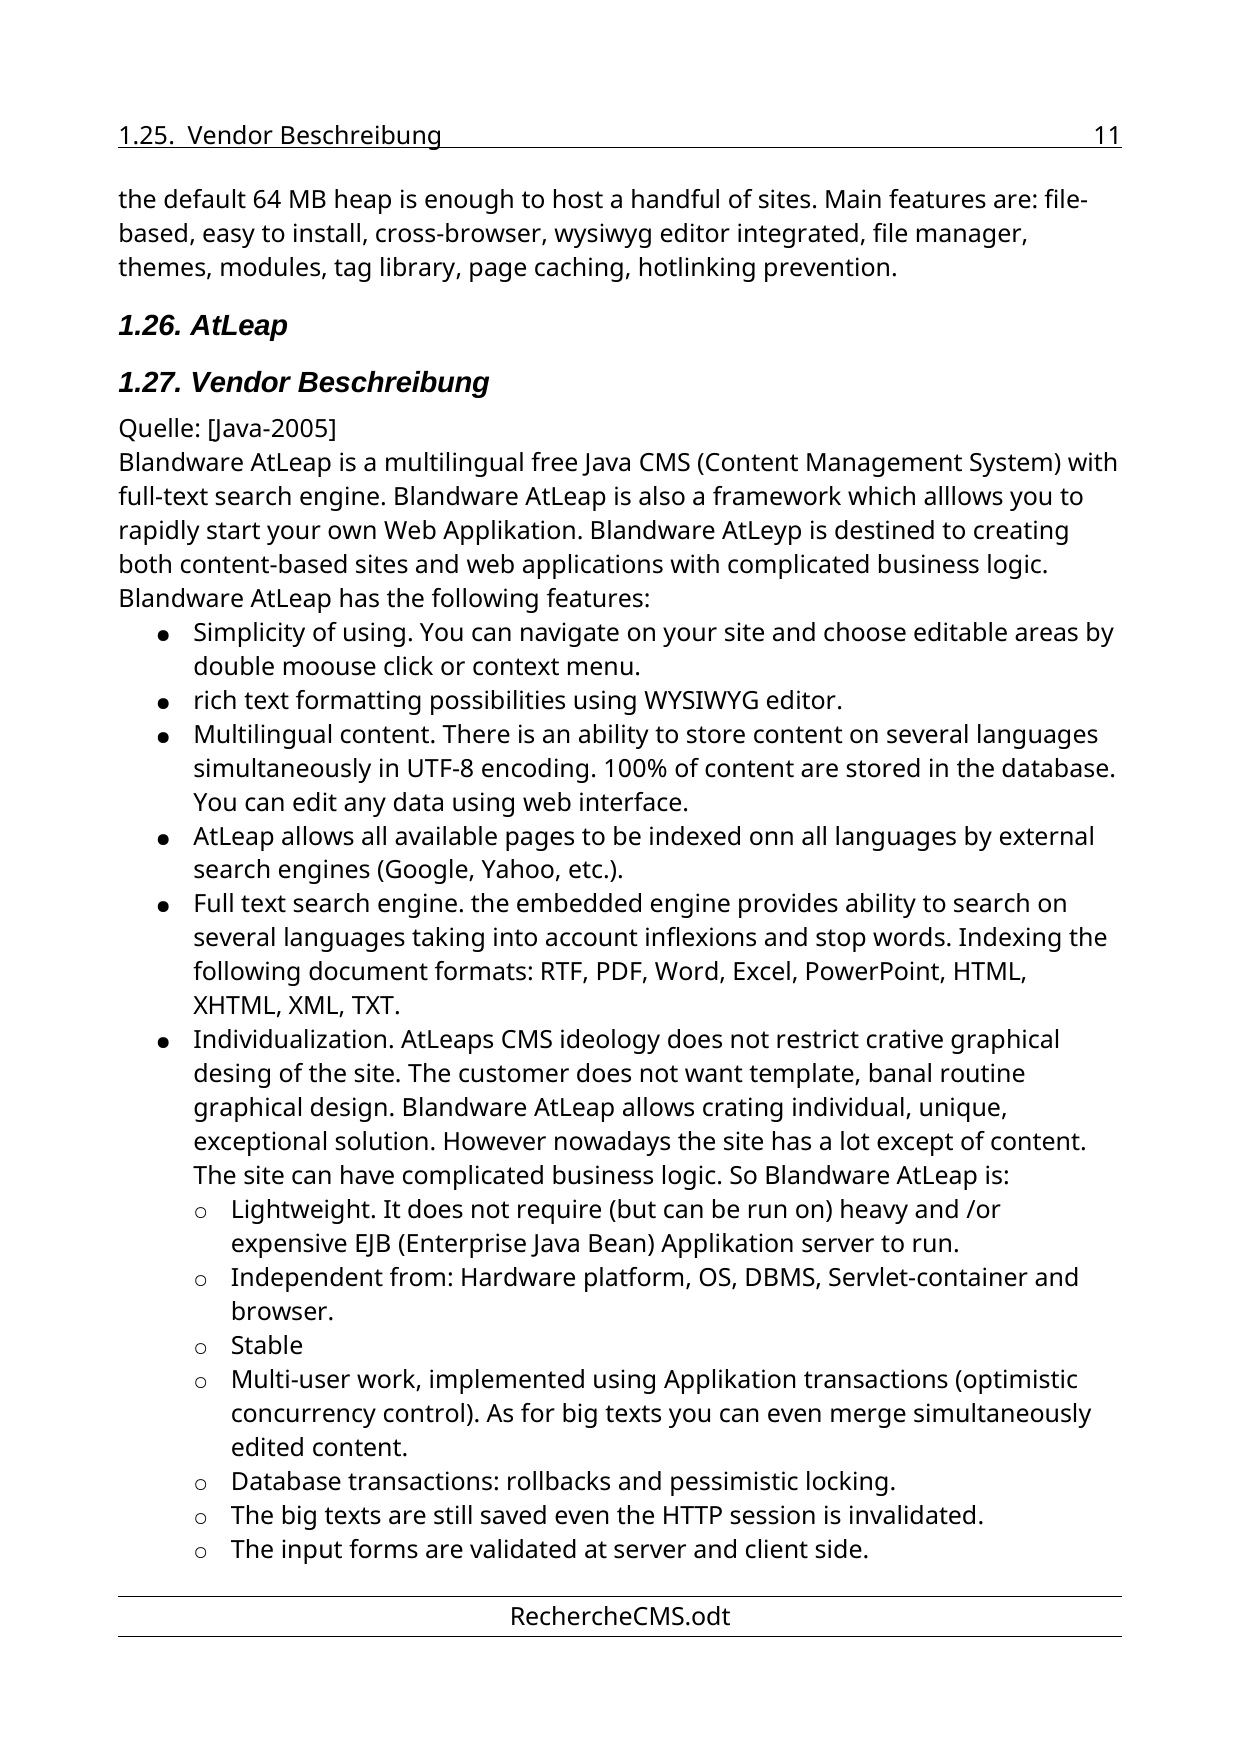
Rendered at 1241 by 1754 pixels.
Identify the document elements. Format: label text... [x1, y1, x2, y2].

text the default 64 MB heap is enough to host a handful of sites. Main features are: file- based, easy to install, cross-browser, wysiwyg editor integrated, file manager, themes, modules, tag library, page caching, hotlinking prevention. [118, 182, 1122, 283]
list Individualization. AtLeaps CMS ideology does not restrict crative graphical desing of the site. The customer does not want template, banal routine graphical design. Blandware AtLeap allows crating individual, unique, exceptional solution. However nowadays the site has a lot except of content. The site can have complicated business logic. So Blandware AtLeap is: [156, 1022, 1122, 1192]
text Blandware AtLeap is a multilingual free Java CMS (Content Management System) with full-text search engine. Blandware AtLeap is also a framework which alllows you to rapidly start your own Web Applikation. Blandware AtLeyp is destined to creating both content-based sites and web applications with complicated business logic. Blandware AtLeap has the following features: [118, 445, 1122, 615]
list rich text formatting possibilities using WYSIWYG editor. [156, 683, 1122, 717]
list The big texts are still saved even the HTTP session is invalidated. [193, 1498, 1122, 1532]
list Stable [193, 1328, 1122, 1362]
subtitle AtLeap [118, 308, 1122, 341]
list Database transactions: rollbacks and pessimistic locking. [193, 1464, 1122, 1498]
list Independent from: Hardware platform, OS, DBMS, Servlet-container and browser. [193, 1260, 1122, 1328]
list Multi-user work, implemented using Applikation transactions (optimistic concurrency control). As for big texts you can even merge simultaneously edited content. [193, 1362, 1122, 1464]
list The input forms are validated at server and client side. [193, 1532, 1122, 1566]
list Lightweight. It does not require (but can be run on) heavy and /or expensive EJB (Enterprise Java Bean) Applikation server to run. [193, 1192, 1122, 1260]
list Simplicity of using. You can navigate on your site and choose editable areas by double moouse click or context menu. [156, 615, 1122, 683]
subtitle Vendor Beschreibung [118, 366, 1122, 398]
list Full text search engine. the embedded engine provides ability to search on several languages taking into account inflexions and stop words. Indexing the following document formats: RTF, PDF, Word, Excel, PowerPoint, HTML, XHTML, XML, TXT. [156, 886, 1122, 1022]
list Multilingual content. There is an ability to store content on several languages simultaneously in UTF-8 encoding. 100% of content are stored in the database. You can edit any data using web interface. [156, 717, 1122, 818]
text Quelle: [Java-2005] [118, 411, 1122, 445]
list AtLeap allows all available pages to be indexed onn all languages by external search engines (Google, Yahoo, etc.). [156, 818, 1122, 886]
